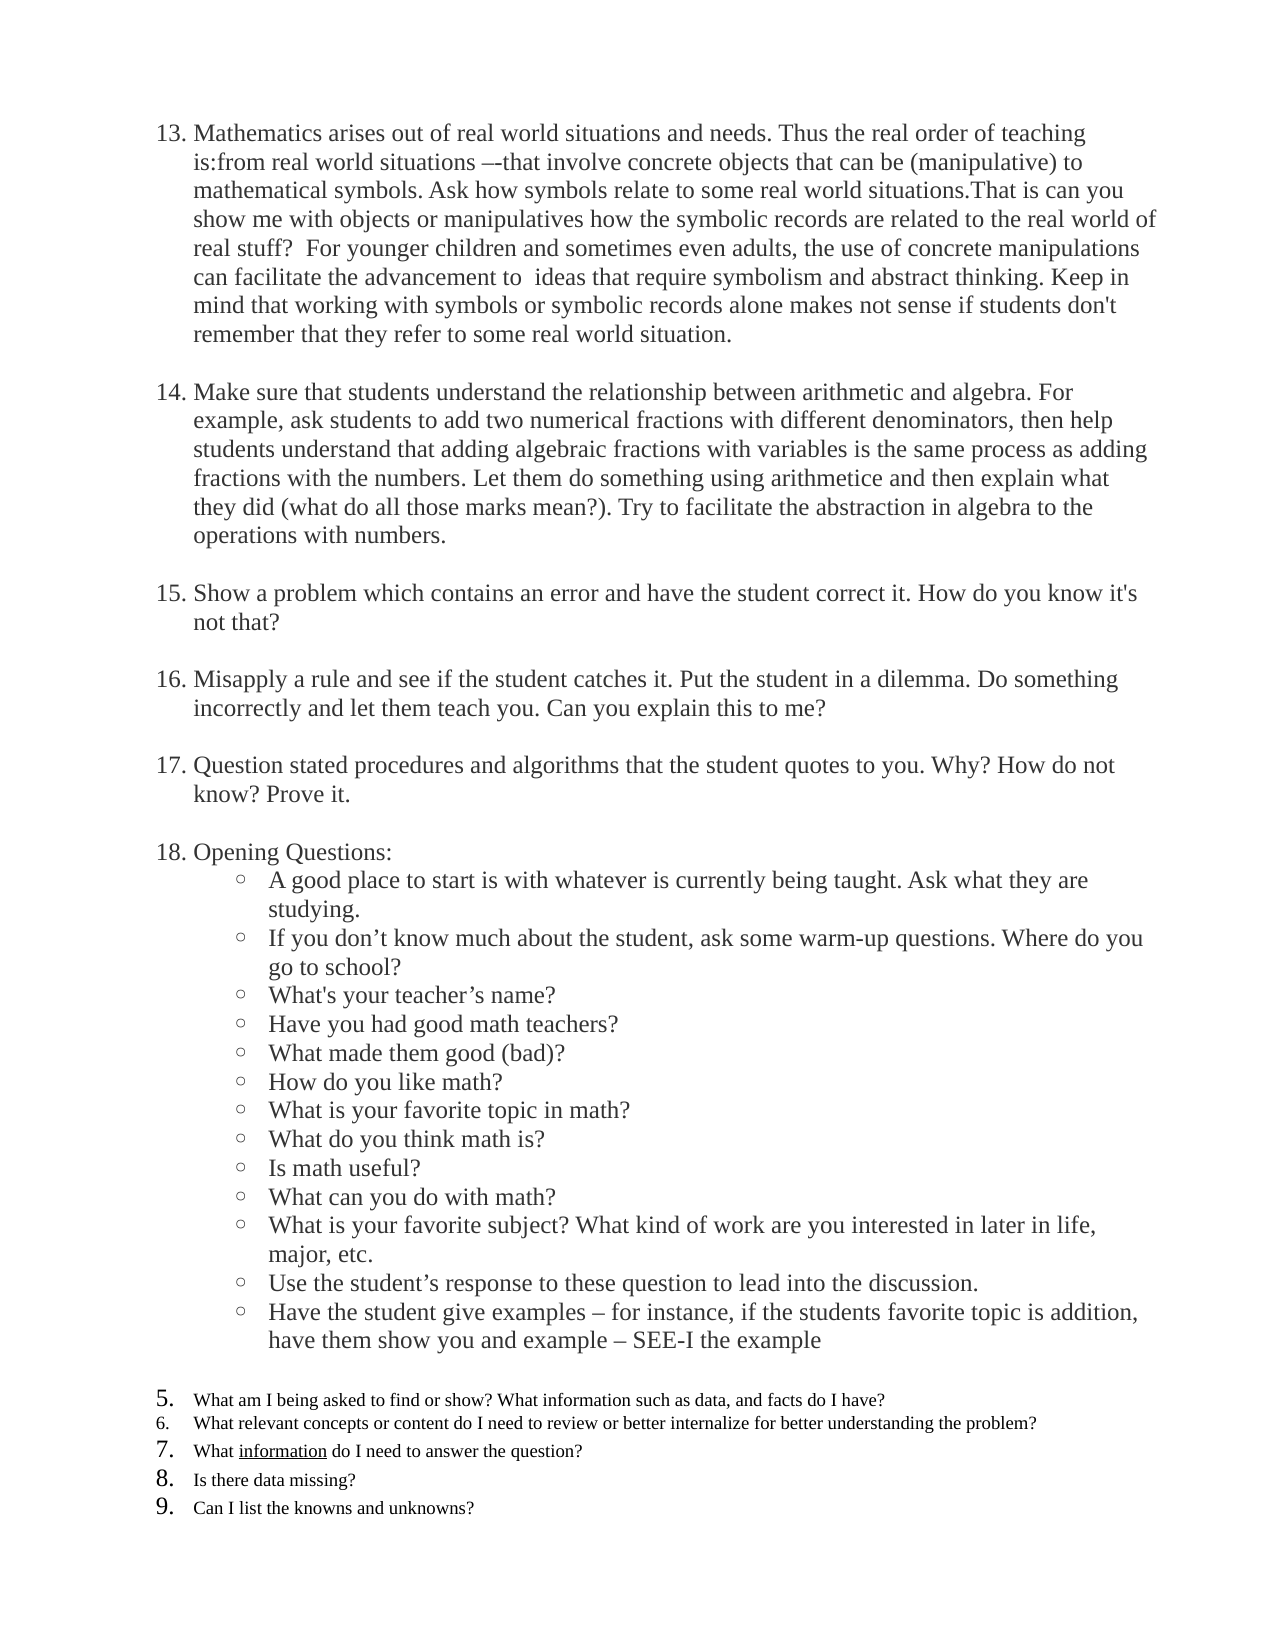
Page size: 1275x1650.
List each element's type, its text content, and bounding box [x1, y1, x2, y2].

list Mathematics arises out of real world situations and needs. Thus the real order of teaching is:from real world situations –-that involve concrete objects that can be (manipulative) to mathematical symbols. Ask how symbols relate to some real world situations.That is can you show me with objects or manipulatives how the symbolic records are related to the real world of real stuff? For younger children and sometimes even adults, the use of concrete manipulations can facilitate the advancement to ideas that require symbolism and abstract thinking. Keep in mind that working with symbols or symbolic records alone makes not sense if students don't remember that they refer to some real world situation. [156, 118, 1157, 348]
list What am I being asked to find or show? What information such as data, and facts do I have? [156, 1383, 1157, 1412]
list What is your favorite topic in math? [231, 1096, 1157, 1124]
list How do you like math? [231, 1067, 1157, 1096]
list Use the student’s response to these question to lead into the discussion. [231, 1268, 1157, 1297]
list A good place to start is with whatever is currently being taught. Ask what they are studying. [231, 866, 1157, 923]
list What relevant concepts or content do I need to review or better internalize for better understanding the problem? [156, 1412, 1157, 1434]
list Question stated procedures and algorithms that the student quotes to you. Why? How do not know? Prove it. [156, 751, 1157, 808]
list Is math useful? [231, 1153, 1157, 1182]
list What's your teacher’s name? [231, 981, 1157, 1009]
list Show a problem which contains an error and have the student correct it. How do you know it's not that? [156, 578, 1157, 636]
list Can I list the knowns and unknowns? [156, 1491, 1157, 1520]
list What made them good (bad)? [231, 1038, 1157, 1067]
list Opening Questions: [156, 837, 1157, 866]
list Misapply a rule and see if the student catches it. Put the student in a dilemma. Do something incorrectly and let them teach you. Can you explain this to me? [156, 664, 1157, 722]
list What information do I need to answer the question? [156, 1434, 1157, 1463]
list What do you think math is? [231, 1124, 1157, 1153]
list If you don’t know much about the student, ask some warm-up questions. Where do you go to school? [231, 923, 1157, 981]
list What can you do with math? [231, 1182, 1157, 1211]
list Have you had good math teachers? [231, 1009, 1157, 1038]
list What is your favorite subject? What kind of work are you interested in later in life, major, etc. [231, 1211, 1157, 1268]
list Is there data missing? [156, 1463, 1157, 1491]
list Have the student give examples – for instance, if the students favorite topic is addition, have them show you and example – SEE-I the example [231, 1297, 1157, 1354]
list Make sure that students understand the relationship between arithmetic and algebra. For example, ask students to add two numerical fractions with different denominators, then help students understand that adding algebraic fractions with variables is the same process as adding fractions with the numbers. Let them do something using arithmetice and then explain what they did (what do all those marks mean?). Try to facilitate the abstraction in algebra to the operations with numbers. [156, 377, 1157, 549]
